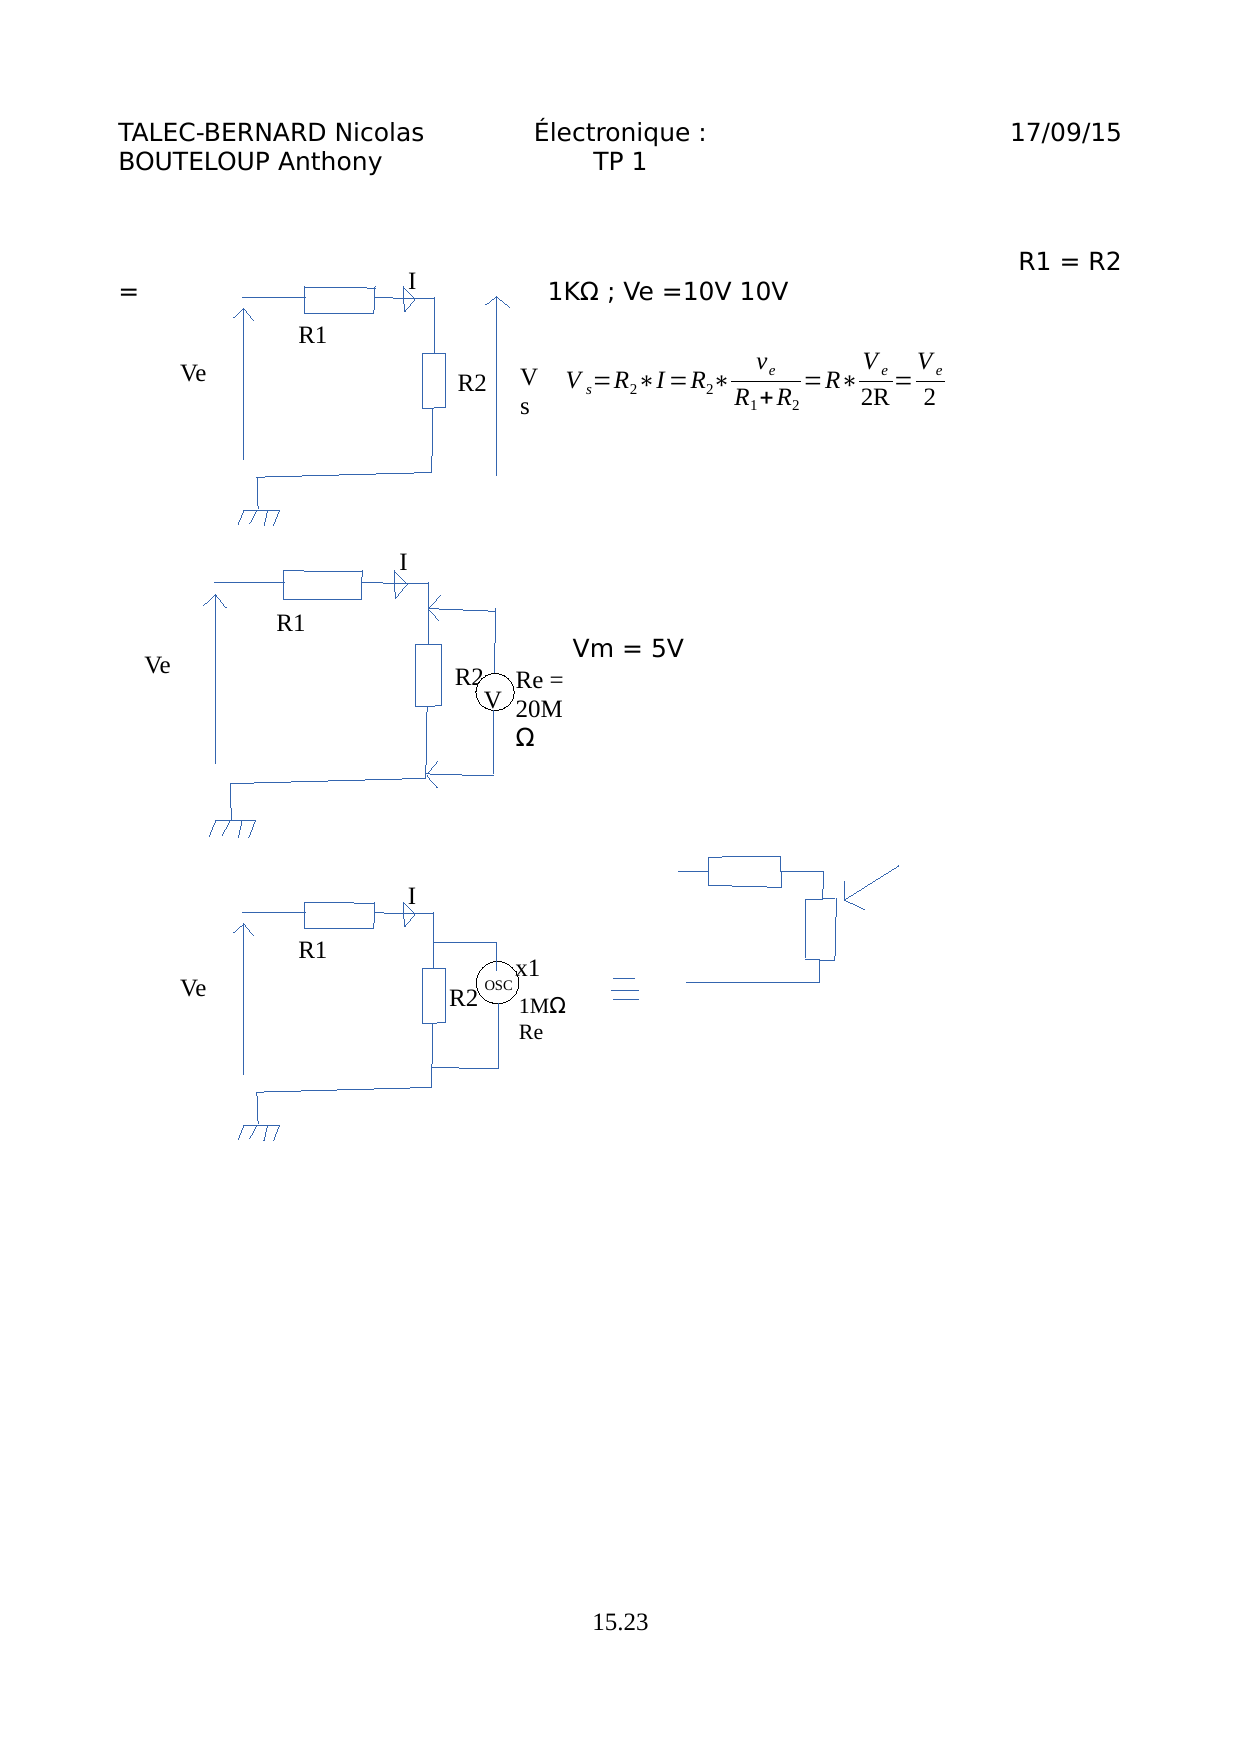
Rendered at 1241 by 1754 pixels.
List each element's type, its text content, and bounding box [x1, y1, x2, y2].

text [416, 645, 441, 663]
text R1 = R2 = 1KΩ ; Ve =10V 10V [118, 248, 1122, 306]
text [118, 634, 215, 663]
text Vm = 5V [429, 634, 1122, 663]
text [216, 634, 428, 663]
